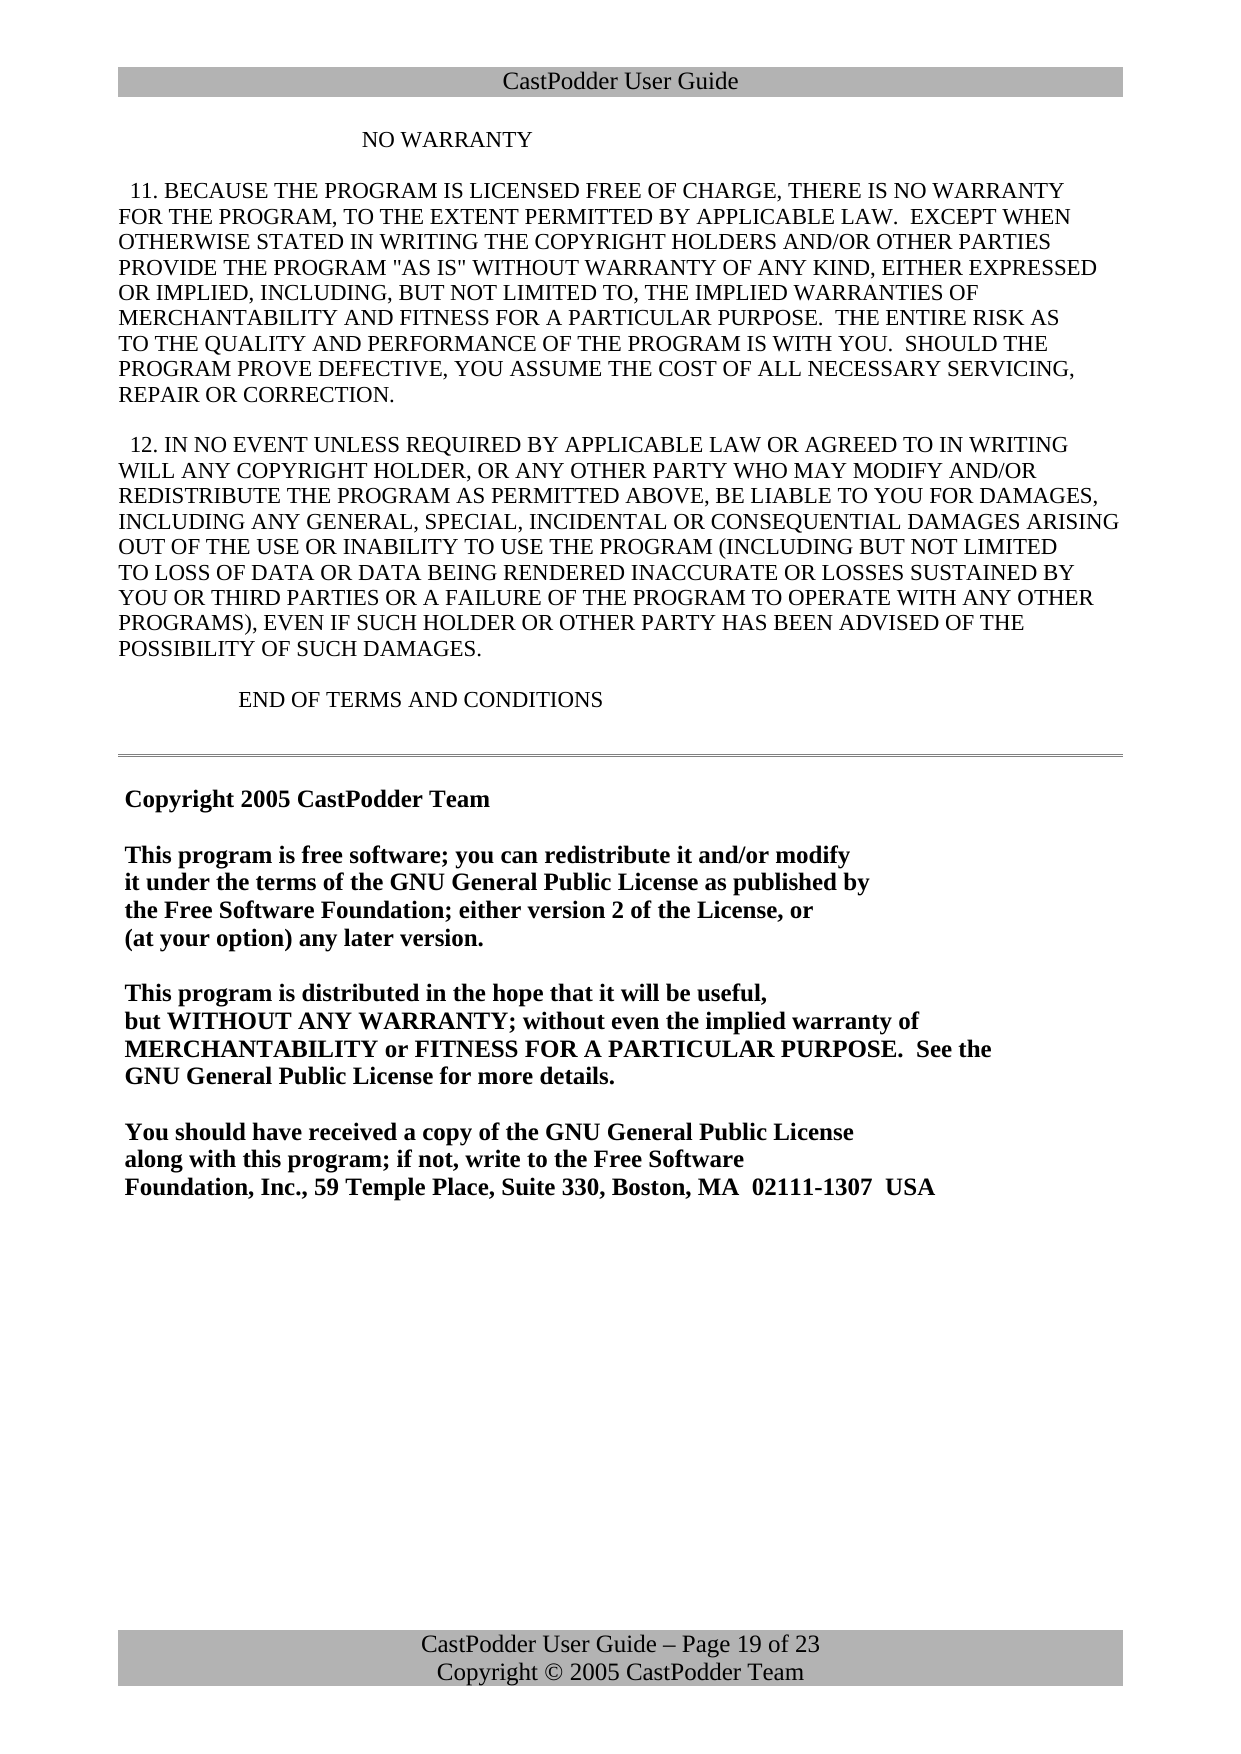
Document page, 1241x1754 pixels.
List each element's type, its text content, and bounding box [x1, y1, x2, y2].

text Foundation, Inc., 59 Temple Place, Suite 330, Boston, MA 02111-1307 USA [118, 1173, 1123, 1201]
text OTHERWISE STATED IN WRITING THE COPYRIGHT HOLDERS AND/OR OTHER PARTIES [118, 229, 1123, 254]
text 12. IN NO EVENT UNLESS REQUIRED BY APPLICABLE LAW OR AGREED TO IN WRITING [118, 432, 1123, 458]
text INCLUDING ANY GENERAL, SPECIAL, INCIDENTAL OR CONSEQUENTIAL DAMAGES ARISING [118, 509, 1123, 534]
text WILL ANY COPYRIGHT HOLDER, OR ANY OTHER PARTY WHO MAY MODIFY AND/OR [118, 458, 1123, 483]
text YOU OR THIRD PARTIES OR A FAILURE OF THE PROGRAM TO OPERATE WITH ANY OTHER [118, 585, 1123, 610]
text REDISTRIBUTE THE PROGRAM AS PERMITTED ABOVE, BE LIABLE TO YOU FOR DAMAGES, [118, 483, 1123, 509]
text TO LOSS OF DATA OR DATA BEING RENDERED INACCURATE OR LOSSES SUSTAINED BY [118, 559, 1123, 585]
text (at your option) any later version. [118, 924, 1123, 952]
text REPAIR OR CORRECTION. [118, 382, 1123, 407]
text MERCHANTABILITY or FITNESS FOR A PARTICULAR PURPOSE. See the [118, 1035, 1123, 1062]
text NO WARRANTY [118, 127, 1123, 153]
text but WITHOUT ANY WARRANTY; without even the implied warranty of [118, 1007, 1123, 1035]
text 11. BECAUSE THE PROGRAM IS LICENSED FREE OF CHARGE, THERE IS NO WARRANTY [118, 178, 1123, 204]
text GNU General Public License for more details. [118, 1062, 1123, 1090]
text This program is distributed in the hope that it will be useful, [118, 979, 1123, 1007]
text PROGRAMS), EVEN IF SUCH HOLDER OR OTHER PARTY HAS BEEN ADVISED OF THE [118, 610, 1123, 636]
text This program is free software; you can redistribute it and/or modify [118, 841, 1123, 868]
text You should have received a copy of the GNU General Public License [118, 1118, 1123, 1146]
text POSSIBILITY OF SUCH DAMAGES. [118, 636, 1123, 661]
text it under the terms of the GNU General Public License as published by [118, 868, 1123, 896]
text OUT OF THE USE OR INABILITY TO USE THE PROGRAM (INCLUDING BUT NOT LIMITED [118, 534, 1123, 559]
text the Free Software Foundation; either version 2 of the License, or [118, 896, 1123, 924]
text PROGRAM PROVE DEFECTIVE, YOU ASSUME THE COST OF ALL NECESSARY SERVICING, [118, 356, 1123, 382]
text TO THE QUALITY AND PERFORMANCE OF THE PROGRAM IS WITH YOU. SHOULD THE [118, 331, 1123, 356]
text PROVIDE THE PROGRAM "AS IS" WITHOUT WARRANTY OF ANY KIND, EITHER EXPRESSED [118, 254, 1123, 280]
text FOR THE PROGRAM, TO THE EXTENT PERMITTED BY APPLICABLE LAW. EXCEPT WHEN [118, 204, 1123, 229]
text along with this program; if not, write to the Free Software [118, 1146, 1123, 1173]
text Copyright 2005 CastPodder Team [118, 785, 1123, 813]
text OR IMPLIED, INCLUDING, BUT NOT LIMITED TO, THE IMPLIED WARRANTIES OF [118, 280, 1123, 305]
text END OF TERMS AND CONDITIONS [118, 687, 1123, 712]
text MERCHANTABILITY AND FITNESS FOR A PARTICULAR PURPOSE. THE ENTIRE RISK AS [118, 305, 1123, 331]
